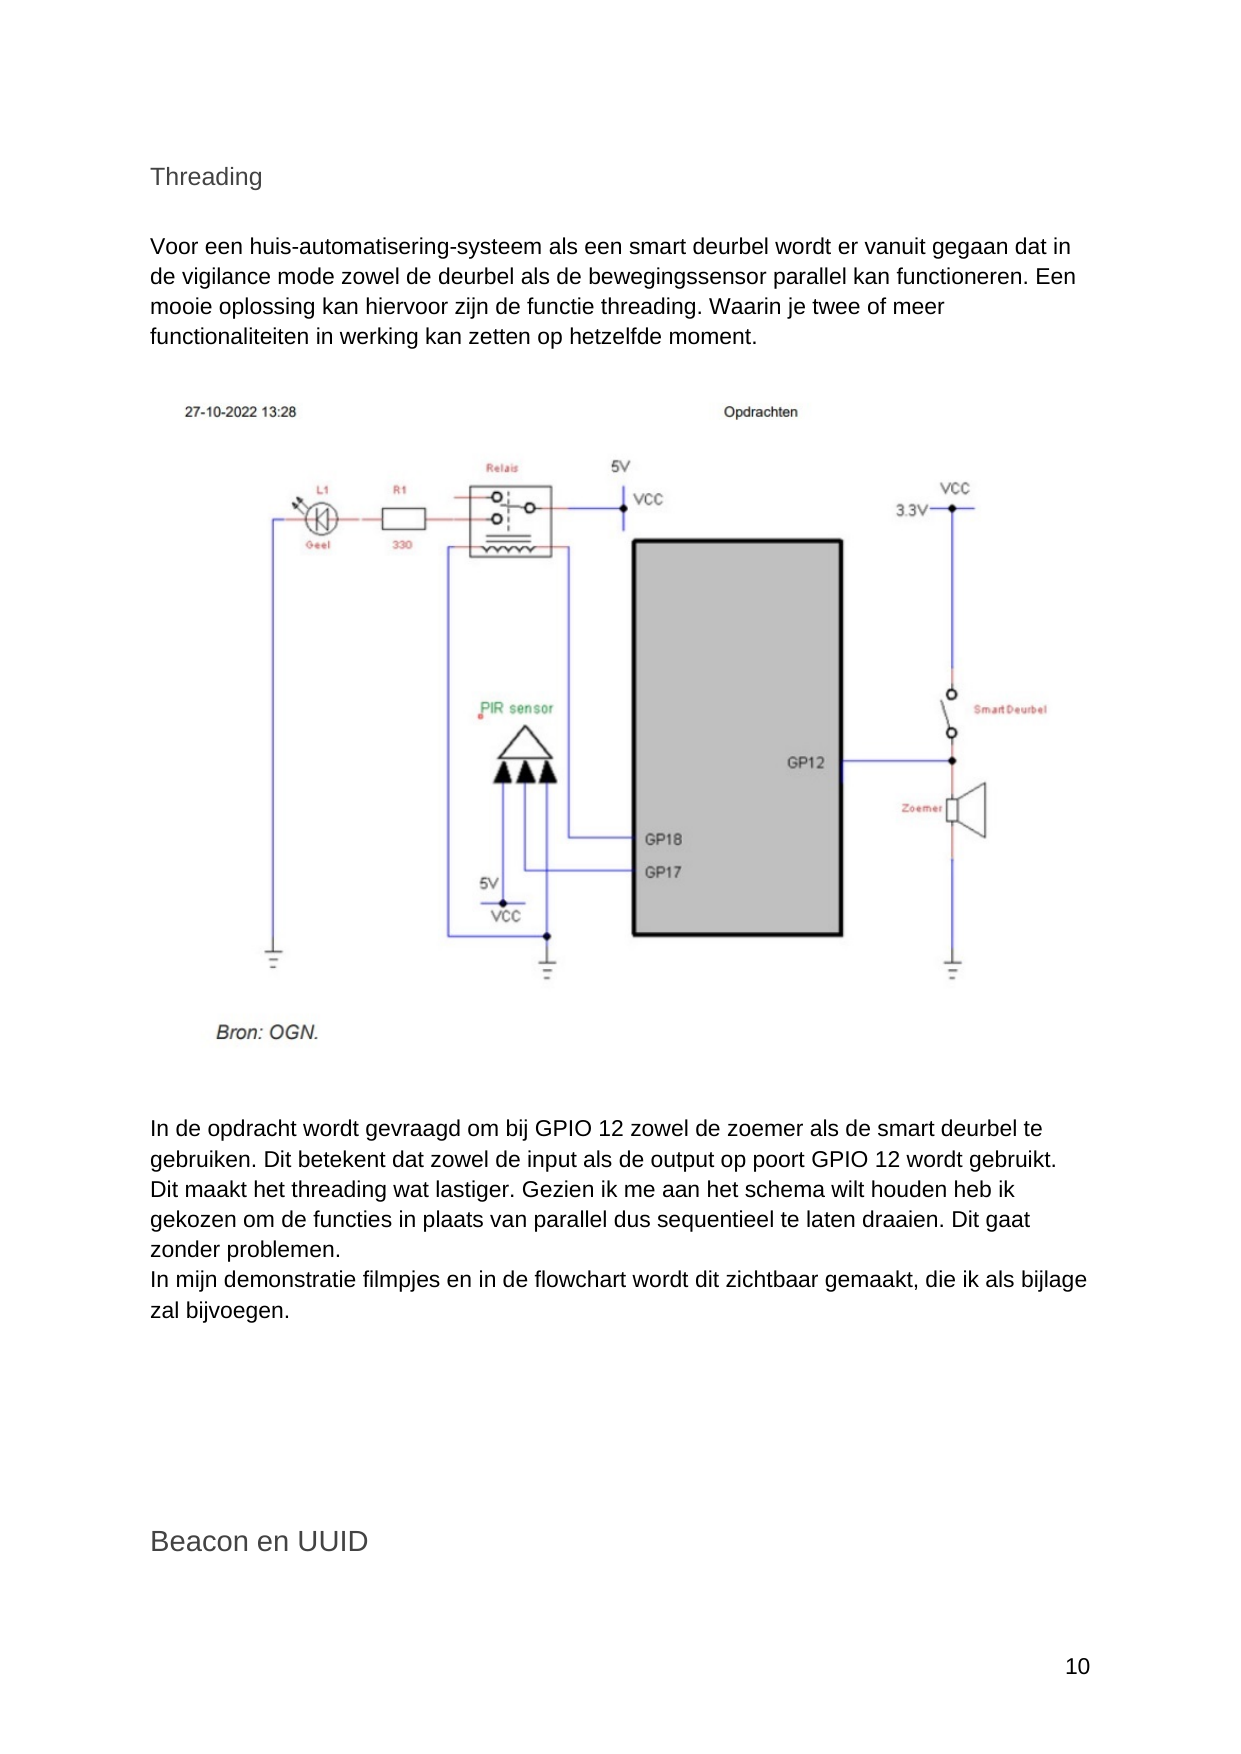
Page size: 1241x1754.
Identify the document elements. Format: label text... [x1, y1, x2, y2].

picture [150, 386, 1091, 1073]
text Dit maakt het threading wat lastiger. Gezien ik me aan het schema wilt houden heb ik gekozen om de functies in plaats van parallel dus sequentieel te laten draaien. Dit gaat zonder problemen. [150, 1176, 1090, 1263]
subtitle Threading [150, 162, 1090, 191]
subtitle Beacon en UUID [150, 1524, 1090, 1558]
text Voor een huis-automatisering-systeem als een smart deurbel wordt er vanuit gegaan dat in de vigilance mode zowel de deurbel als de bewegingssensor parallel kan functioneren. Een mooie oplossing kan hiervoor zijn de functie threading. Waarin je twee of meer functionaliteiten in werking kan zetten op hetzelfde moment. [150, 233, 1090, 349]
text In de opdracht wordt gevraagd om bij GPIO 12 zowel de zoemer als de smart deurbel te gebruiken. Dit betekent dat zowel de input als de output op poort GPIO 12 wordt gebruikt. [150, 1115, 1090, 1172]
text In mijn demonstratie filmpjes en in de flowchart wordt dit zichtbaar gemaakt, die ik als bijlage zal bijvoegen. [150, 1266, 1090, 1323]
